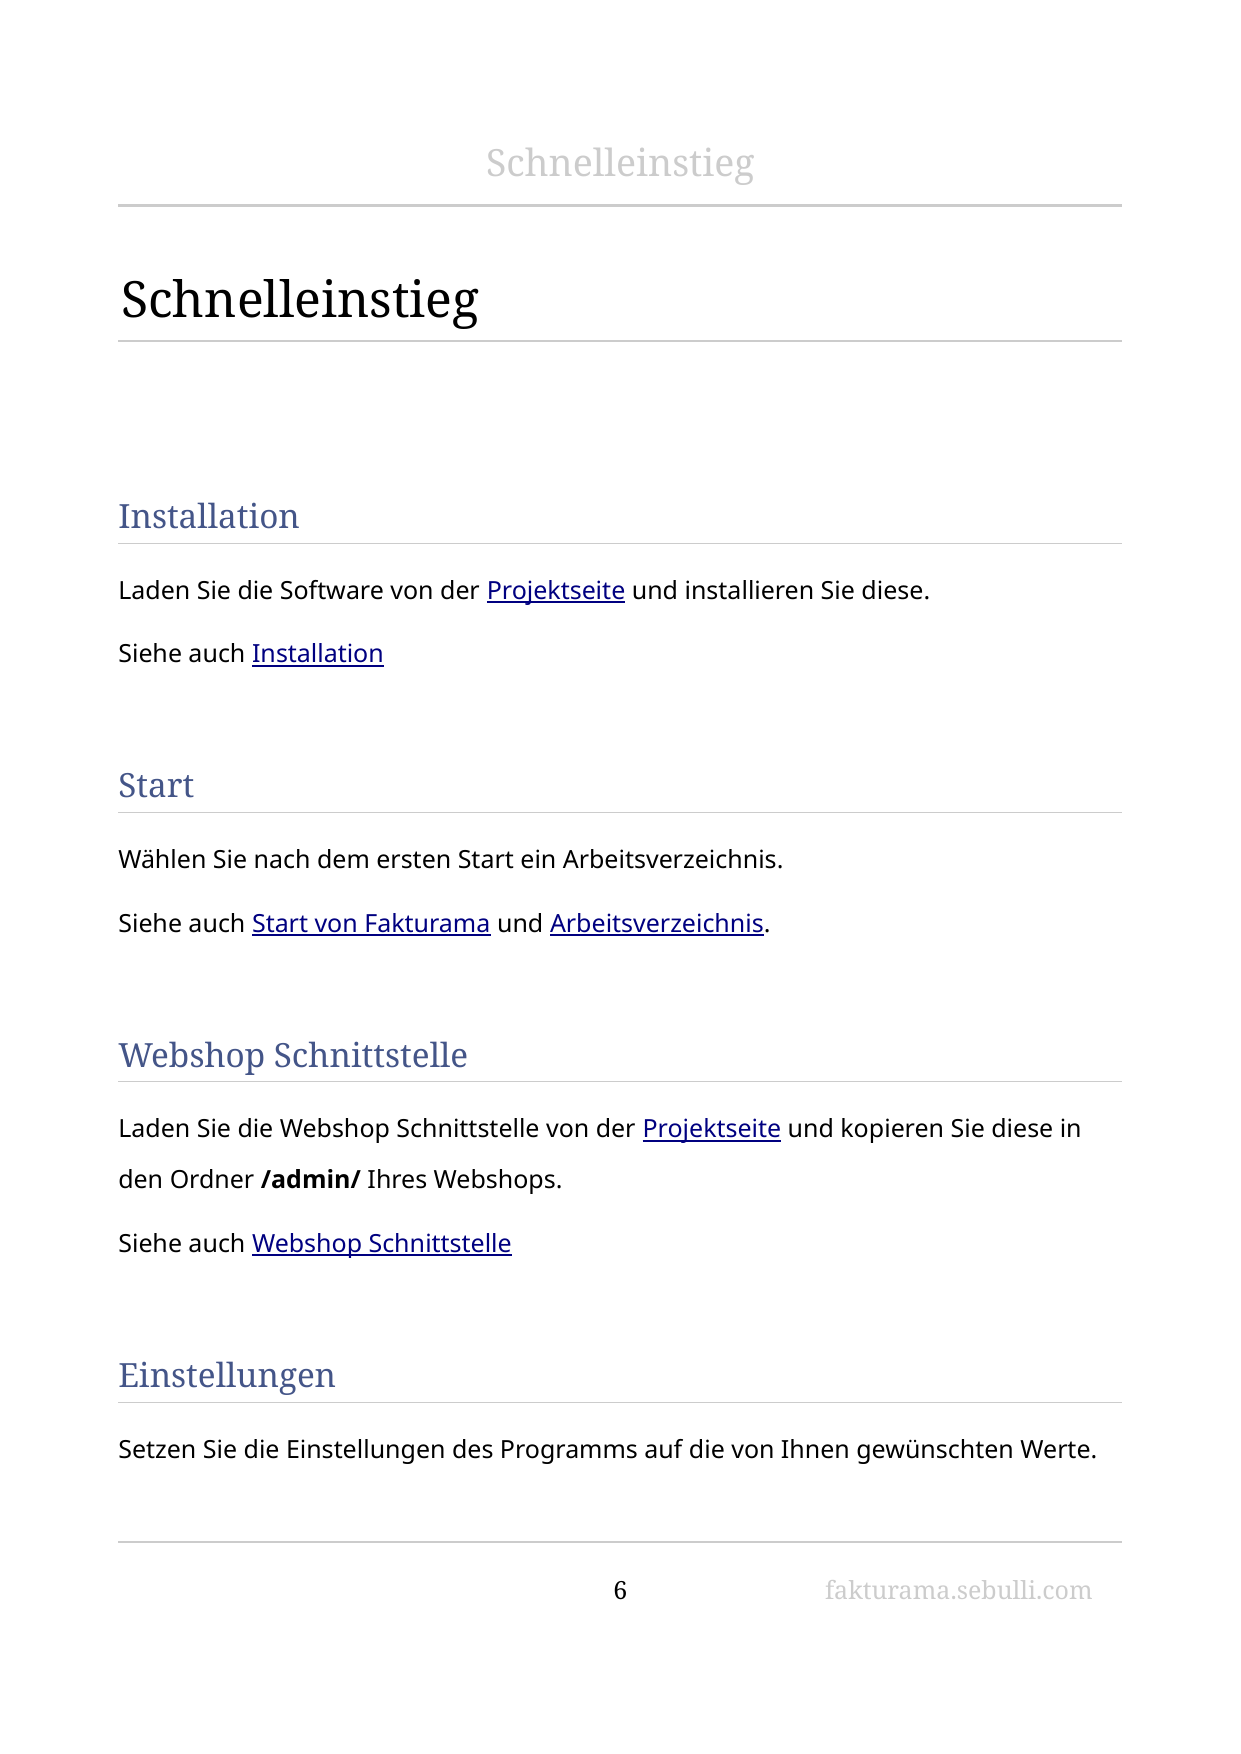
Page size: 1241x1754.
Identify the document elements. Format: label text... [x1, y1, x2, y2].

text Siehe auch Installation [118, 636, 1122, 670]
subtitle Webshop Schnittstelle [118, 1031, 1122, 1081]
subtitle Einstellungen [118, 1352, 1122, 1402]
text Siehe auch Start von Fakturama und Arbeitsverzeichnis. [118, 905, 1122, 939]
text Siehe auch Webshop Schnittstelle [118, 1226, 1122, 1260]
text Setzen Sie die Einstellungen des Programms auf die von Ihnen gewünschten Werte. [118, 1431, 1122, 1465]
text Laden Sie die Software von der Projektseite und installieren Sie diese. [118, 572, 1122, 607]
text Laden Sie die Webshop Schnittstelle von der Projektseite und kopieren Sie diese in den Ordner /admin/ Ihres Webshops. [118, 1111, 1122, 1196]
text Wählen Sie nach dem ersten Start ein Arbeitsverzeichnis. [118, 842, 1122, 876]
subtitle Schnelleinstieg [118, 261, 1122, 340]
subtitle Installation [118, 493, 1122, 543]
subtitle Start [118, 762, 1122, 812]
